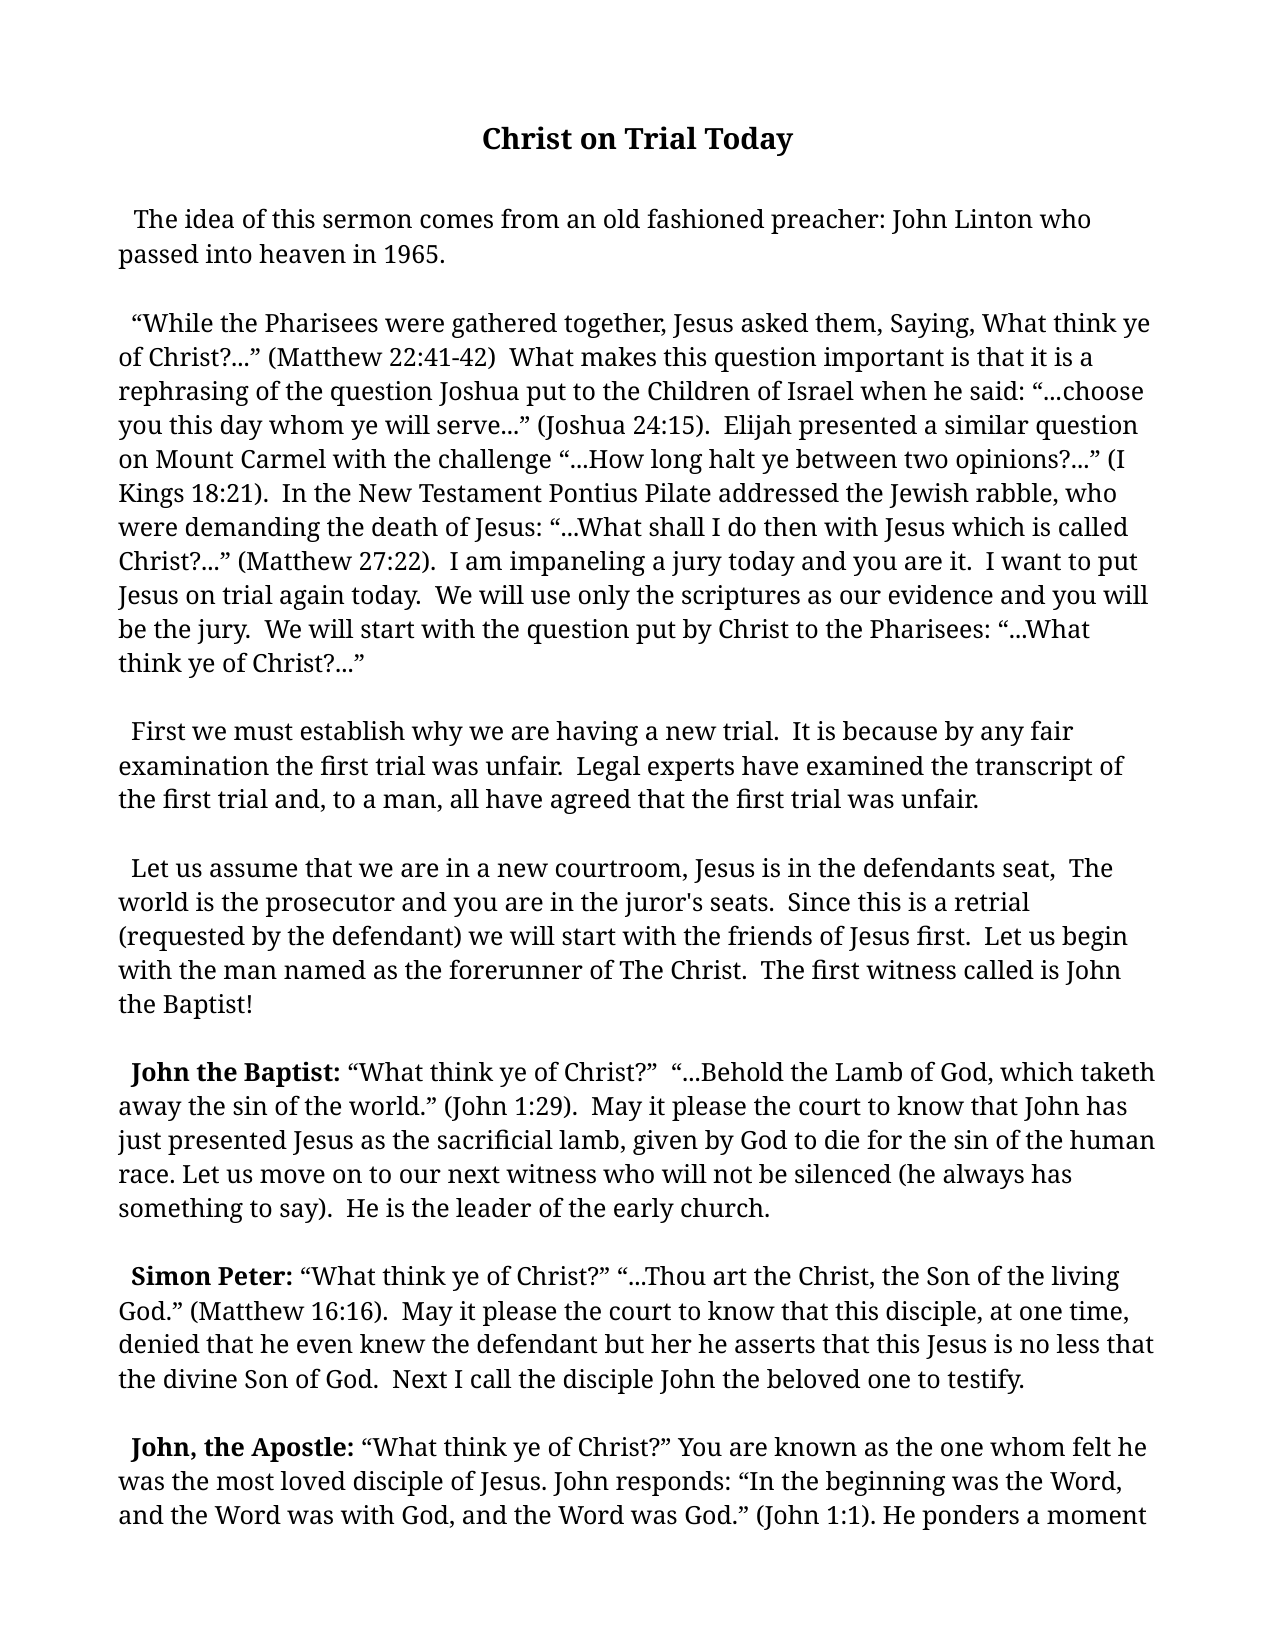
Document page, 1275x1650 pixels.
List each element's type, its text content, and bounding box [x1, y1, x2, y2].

text Simon Peter: “What think ye of Christ?” “...Thou art the Christ, the Son of the living God.” (Matthew 16:16). May it please the court to know that this disciple, at one time, denied that he even knew the defendant but her he asserts that this Jesus is no less that the divine Son of God. Next I call the disciple John the beloved one to testify. [118, 1259, 1157, 1395]
text “While the Pharisees were gathered together, Jesus asked them, Saying, What think ye of Christ?...” (Matthew 22:41-42) What makes this question important is that it is a rephrasing of the question Joshua put to the Children of Israel when he said: “...choose you this day whom ye will serve...” (Joshua 24:15). Elijah presented a similar question on Mount Carmel with the challenge “...How long halt ye between two opinions?...” (I Kings 18:21). In the New Testament Pontius Pilate addressed the Jewish rabble, who were demanding the death of Jesus: “...What shall I do then with Jesus which is called Christ?...” (Matthew 27:22). I am impaneling a jury today and you are it. I want to put Jesus on trial again today. We will use only the scriptures as our evidence and you will be the jury. We will start with the question put by Christ to the Pharisees: “...What think ye of Christ?...” [118, 305, 1157, 680]
text The idea of this sermon comes from an old fashioned preacher: John Linton who passed into heaven in 1965. [118, 197, 1157, 271]
text Let us assume that we are in a new courtroom, Jesus is in the defendants seat, The world is the prosecutor and you are in the juror's seats. Since this is a retrial (requested by the defendant) we will start with the friends of Jesus first. Let us begin with the man named as the forerunner of The Christ. The first witness called is John the Baptist! [118, 850, 1157, 1021]
text John, the Apostle: “What think ye of Christ?” You are known as the one whom felt he was the most loved disciple of Jesus. John responds: “In the beginning was the Word, and the Word was with God, and the Word was God.” (John 1:1). He ponders a moment [118, 1429, 1157, 1532]
text John the Baptist: “What think ye of Christ?” “...Behold the Lamb of God, which taketh away the sin of the world.” (John 1:29). May it please the court to know that John has just presented Jesus as the sacrificial lamb, given by God to die for the sin of the human race. Let us move on to our next witness who will not be silenced (he always has something to say). He is the leader of the early church. [118, 1055, 1157, 1225]
text Christ on Trial Today [118, 118, 1157, 158]
text First we must establish why we are having a new trial. It is because by any fair examination the first trial was unfair. Legal experts have examined the transcript of the first trial and, to a man, all have agreed that the first trial was unfair. [118, 714, 1157, 816]
